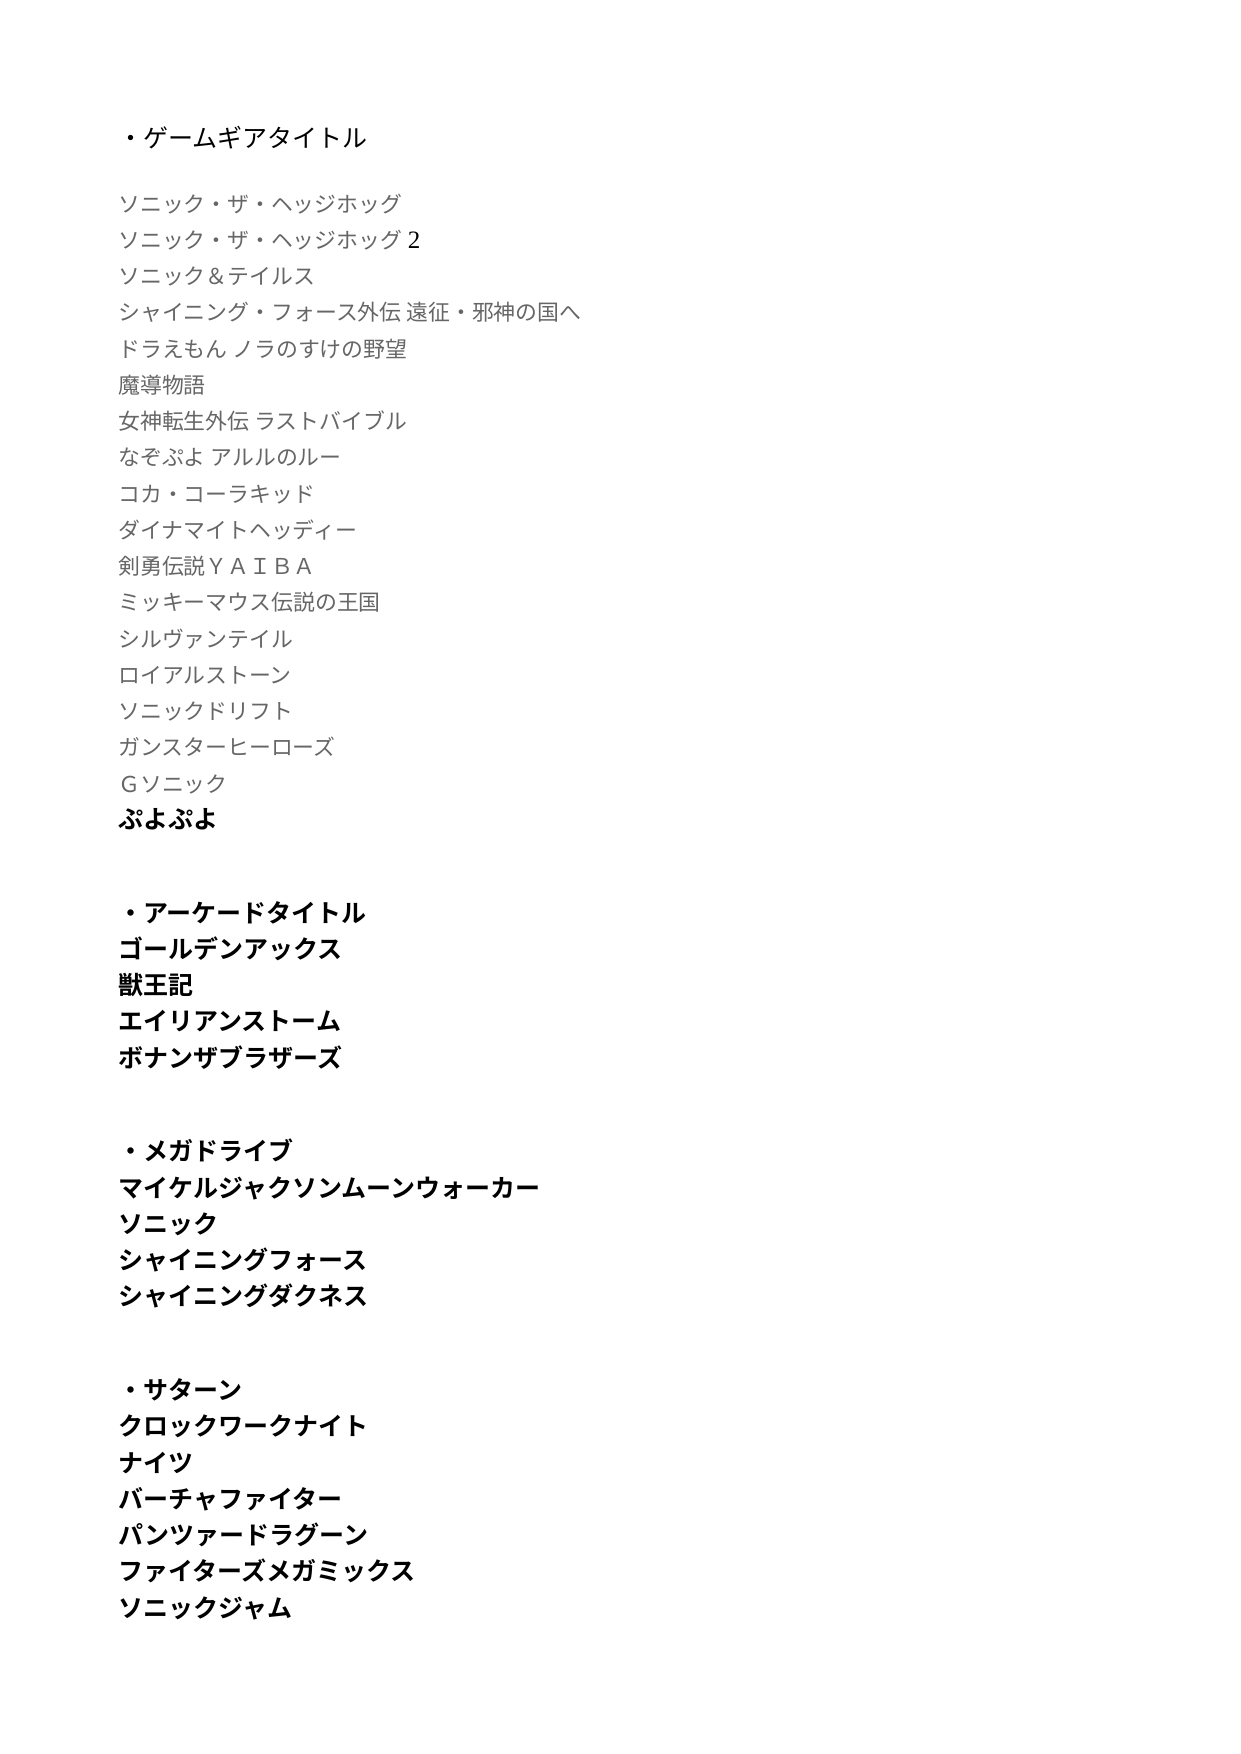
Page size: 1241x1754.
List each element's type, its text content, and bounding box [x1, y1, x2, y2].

text シャイニングダクネス [118, 1277, 1122, 1313]
text ファイターズメガミックス [118, 1552, 1122, 1588]
text ボナンザブラザーズ [118, 1038, 1122, 1074]
text シャイニング・フォース外伝 遠征・邪神の国へ [118, 292, 1122, 328]
text ダイナマイトヘッディー [118, 509, 1122, 546]
text ゴールデンアックス [118, 929, 1122, 966]
text ソニック・ザ・ヘッジホッグ 2 [118, 219, 1122, 256]
text なぞぷよ アルルのルー [118, 437, 1122, 473]
text ソニック・ザ・ヘッジホッグ [118, 183, 1122, 219]
text ・ゲームギアタイトル [118, 118, 1122, 154]
text ・アーケードタイトル [118, 893, 1122, 929]
text ソニック＆テイルス [118, 256, 1122, 292]
text クロックワークナイト [118, 1407, 1122, 1443]
text ・メガドライブ [118, 1132, 1122, 1168]
text 剣勇伝説ＹＡＩＢＡ [118, 546, 1122, 582]
text ぷよぷよ [118, 799, 1122, 836]
text ロイアルストーン [118, 654, 1122, 691]
text コカ・コーラキッド [118, 473, 1122, 509]
text ・サターン [118, 1371, 1122, 1407]
text ナイツ [118, 1443, 1122, 1479]
text 女神転生外伝 ラストバイブル [118, 401, 1122, 437]
text マイケルジャクソンムーンウォーカー [118, 1168, 1122, 1204]
text エイリアンストーム [118, 1002, 1122, 1038]
text ソニックジャム [118, 1588, 1122, 1624]
text ガンスターヒーローズ [118, 727, 1122, 763]
text Ｇソニック [118, 763, 1122, 799]
text パンツァードラグーン [118, 1516, 1122, 1552]
text シルヴァンテイル [118, 618, 1122, 654]
text ソニック [118, 1204, 1122, 1241]
text ドラえもん ノラのすけの野望 [118, 328, 1122, 364]
text シャイニングフォース [118, 1241, 1122, 1277]
text バーチャファイター [118, 1479, 1122, 1516]
text ミッキーマウス伝説の王国 [118, 582, 1122, 618]
text 魔導物語 [118, 364, 1122, 401]
text 獣王記 [118, 966, 1122, 1002]
text ソニックドリフト [118, 691, 1122, 727]
